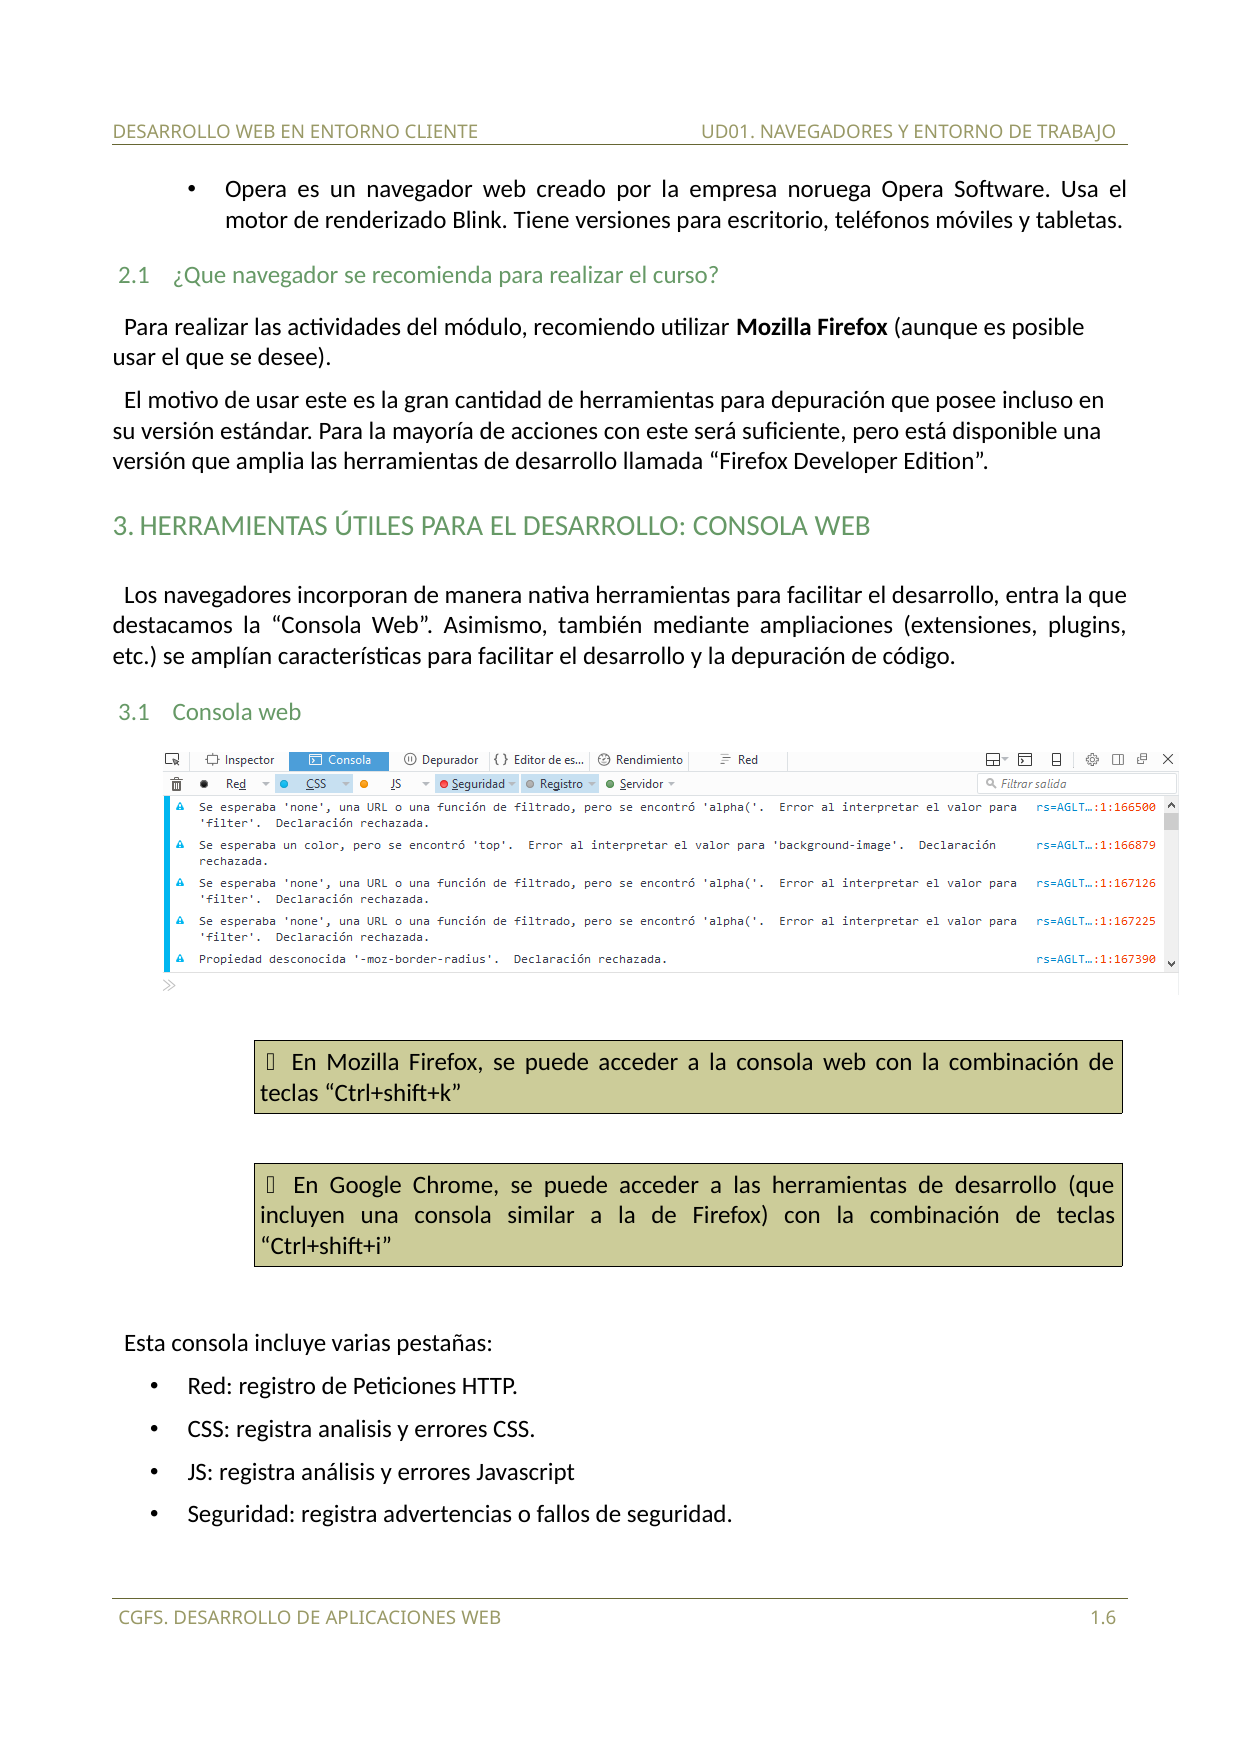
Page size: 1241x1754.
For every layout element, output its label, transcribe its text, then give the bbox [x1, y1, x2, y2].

text El motivo de usar este es la gran cantidad de herramientas para depuración que posee incluso en su versión estándar. Para la mayoría de acciones con este será suficiente, pero está disponible una versión que amplia las herramientas de desarrollo llamada “Firefox Developer Edition”. [112, 384, 1128, 476]
subtitle Consola web [112, 696, 1128, 726]
list Seguridad: registra advertencias o fallos de seguridad. [150, 1499, 1128, 1529]
list CSS: registra analisis y errores CSS. [150, 1413, 1128, 1443]
text Esta consola incluye varias pestañas: [112, 1327, 1128, 1357]
subtitle Herramientas útiles para el desarrollo: Consola Web [112, 507, 1128, 543]
text  En Google Chrome, se puede acceder a las herramientas de desarrollo (que incluyen una consola similar a la de Firefox) con la combinación de teclas “Ctrl+shift+i” [255, 1164, 1122, 1266]
list Opera es un navegador web creado por la empresa noruega Opera Software. Usa el motor de renderizado Blink. Tiene versiones para escritorio, teléfonos móviles y tabletas. [187, 173, 1128, 234]
text Los navegadores incorporan de manera nativa herramientas para facilitar el desarrollo, entra la que destacamos la “Consola Web”. Asimismo, también mediante ampliaciones (extensiones, plugins, etc.) se amplían características para facilitar el desarrollo y la depuración de código. [112, 579, 1128, 670]
text Para realizar las actividades del módulo, recomiendo utilizar Mozilla Firefox (aunque es posible usar el que se desee). [112, 311, 1128, 372]
list JS: registra análisis y errores Javascript [150, 1456, 1128, 1486]
text  En Mozilla Firefox, se puede acceder a la consola web con la combinación de teclas “Ctrl+shift+k” [255, 1041, 1122, 1113]
subtitle ¿Que navegador se recomienda para realizar el curso? [112, 259, 1128, 290]
picture [162, 752, 1179, 995]
list Red: registro de Peticiones HTTP. [150, 1370, 1128, 1400]
